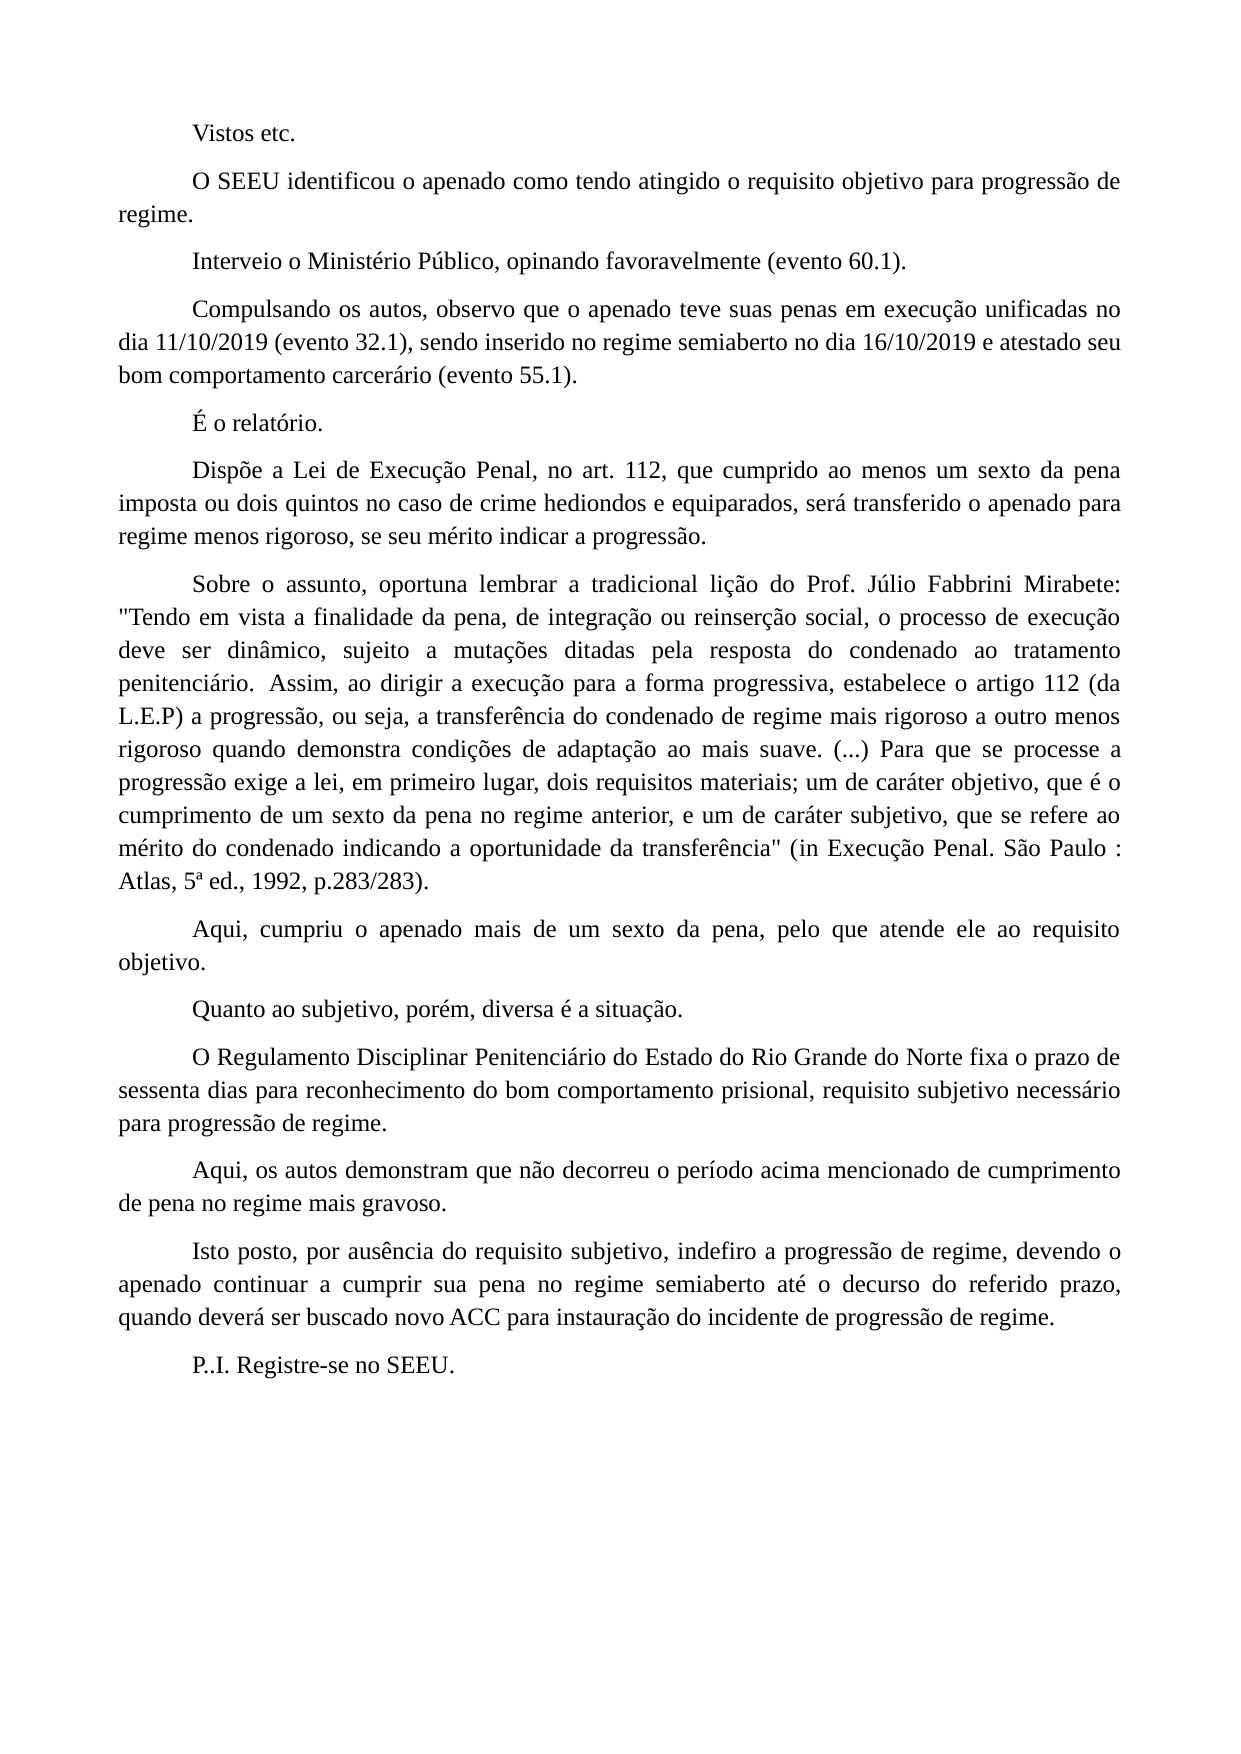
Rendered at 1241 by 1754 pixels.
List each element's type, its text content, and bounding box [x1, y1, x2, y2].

text Aqui, os autos demonstram que não decorreu o período acima mencionado de cumprimento de pena no regime mais gravoso. [118, 1156, 1122, 1217]
text O SEEU identificou o apenado como tendo atingido o requisito objetivo para progressão de regime. [118, 166, 1122, 227]
text Vistos etc. [118, 118, 1122, 147]
text Sobre o assunto, oportuna lembrar a tradicional lição do Prof. Júlio Fabbrini Mirabete: "Tendo em vista a finalidade da pena, de integração ou reinserção social, o processo de execução deve ser dinâmico, sujeito a mutações ditadas pela resposta do condenado ao tratamento penitenciário. Assim, ao dirigir a execução para a forma progressiva, estabelece o artigo 112 (da L.E.P) a progressão, ou seja, a transferência do condenado de regime mais rigoroso a outro menos rigoroso quando demonstra condições de adaptação ao mais suave. (...) Para que se processe a progressão exige a lei, em primeiro lugar, dois requisitos materiais; um de caráter objetivo, que é o cumprimento de um sexto da pena no regime anterior, e um de caráter subjetivo, que se refere ao mérito do condenado indicando a oportunidade da transferência" (in Execução Penal. São Paulo : Atlas, 5ª ed., 1992, p.283/283). [118, 569, 1122, 895]
text É o relatório. [118, 408, 1122, 436]
text O Regulamento Disciplinar Penitenciário do Estado do Rio Grande do Norte fixa o prazo de sessenta dias para reconhecimento do bom comportamento prisional, requisito subjetivo necessário para progressão de regime. [118, 1042, 1122, 1137]
text Quanto ao subjetivo, porém, diversa é a situação. [118, 994, 1122, 1023]
text P..I. Registre-se no SEEU. [118, 1350, 1122, 1378]
text Dispõe a Lei de Execução Penal, no art. 112, que cumprido ao menos um sexto da pena imposta ou dois quintos no caso de crime hediondos e equiparados, será transferido o apenado para regime menos rigoroso, se seu mérito indicar a progressão. [118, 455, 1122, 550]
text Isto posto, por ausência do requisito subjetivo, indefiro a progressão de regime, devendo o apenado continuar a cumprir sua pena no regime semiaberto até o decurso do referido prazo, quando deverá ser buscado novo ACC para instauração do incidente de progressão de regime. [118, 1236, 1122, 1331]
text Interveio o Ministério Público, opinando favoravelmente (evento 60.1). [118, 246, 1122, 275]
text Aqui, cumpriu o apenado mais de um sexto da pena, pelo que atende ele ao requisito objetivo. [118, 914, 1122, 975]
text Compulsando os autos, observo que o apenado teve suas penas em execução unificadas no dia 11/10/2019 (evento 32.1), sendo inserido no regime semiaberto no dia 16/10/2019 e atestado seu bom comportamento carcerário (evento 55.1). [118, 294, 1122, 389]
